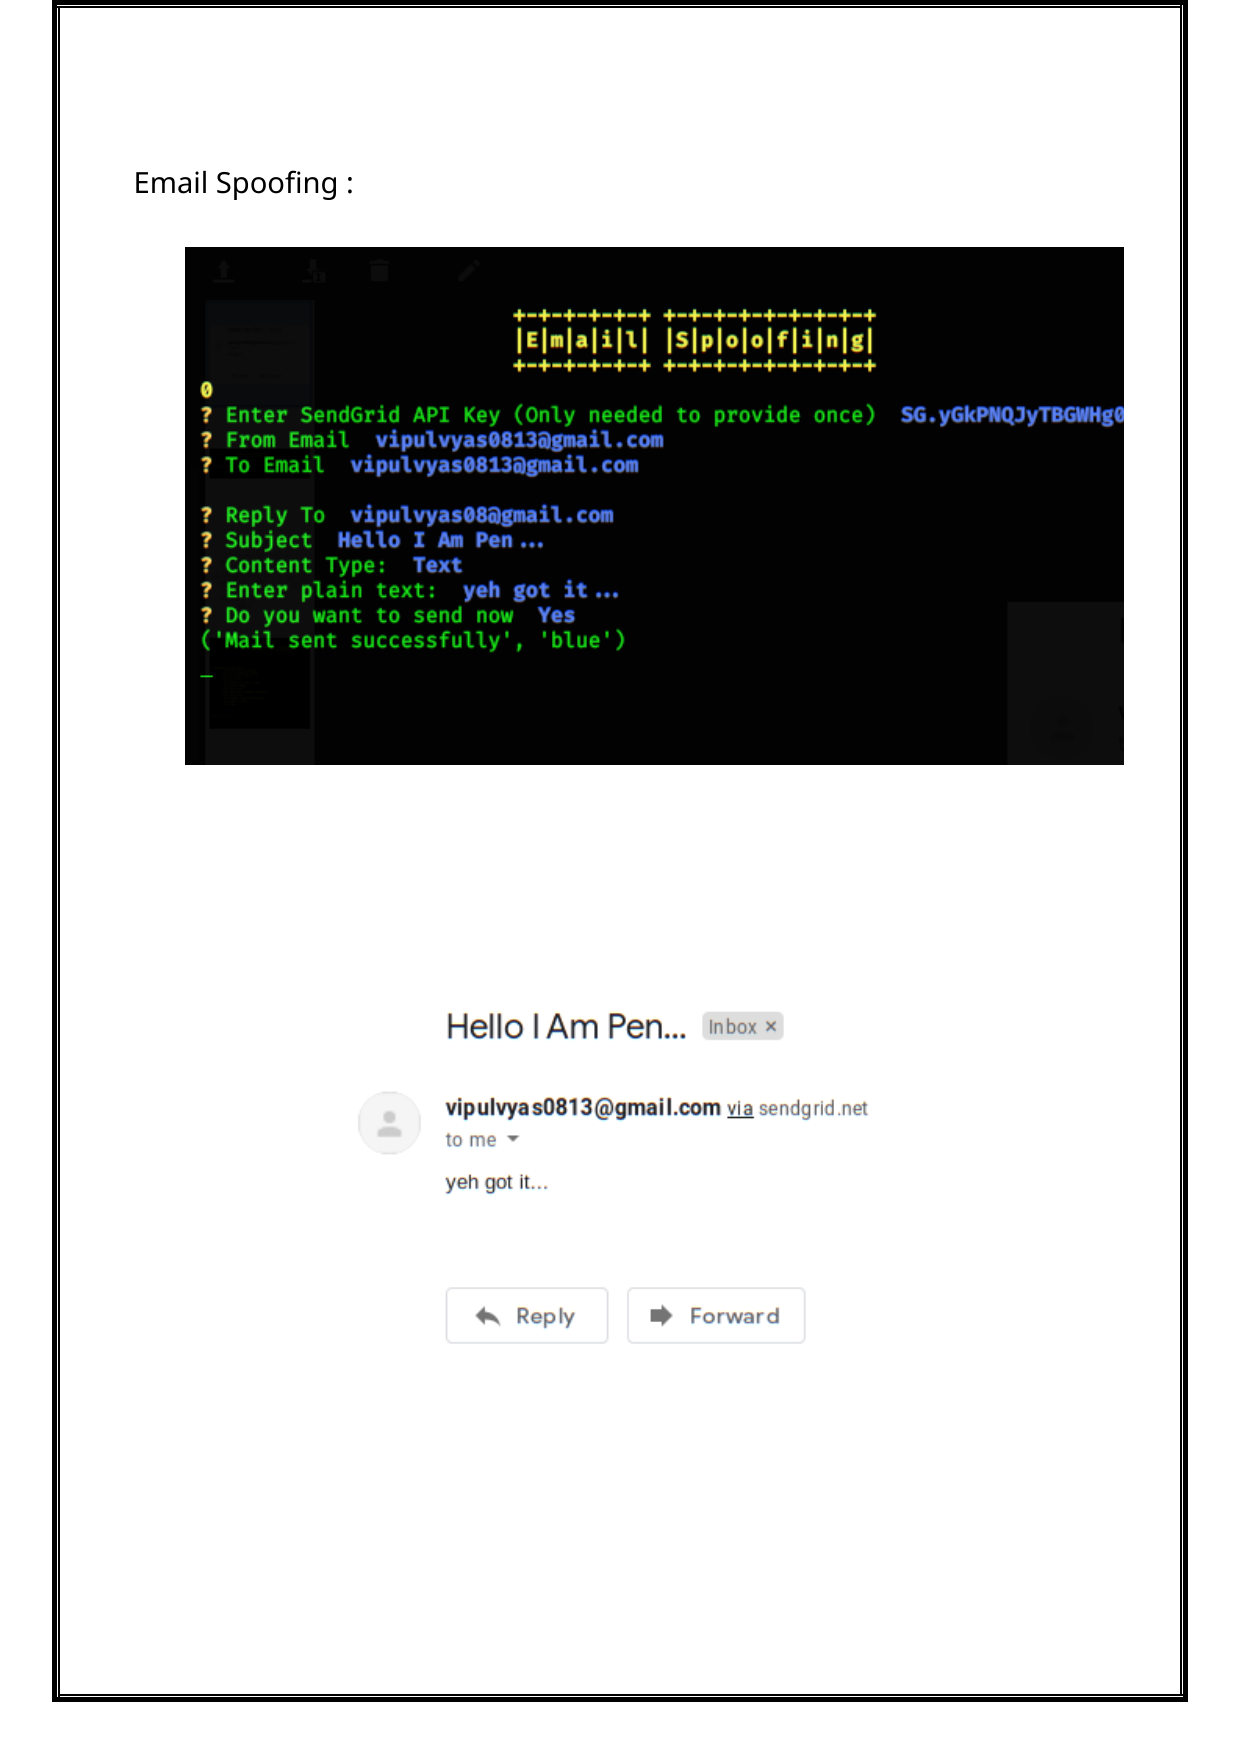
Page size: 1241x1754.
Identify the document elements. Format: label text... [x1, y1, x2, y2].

picture [335, 998, 956, 1369]
picture [185, 247, 1124, 765]
list Email Spoofing : [133, 162, 1176, 202]
